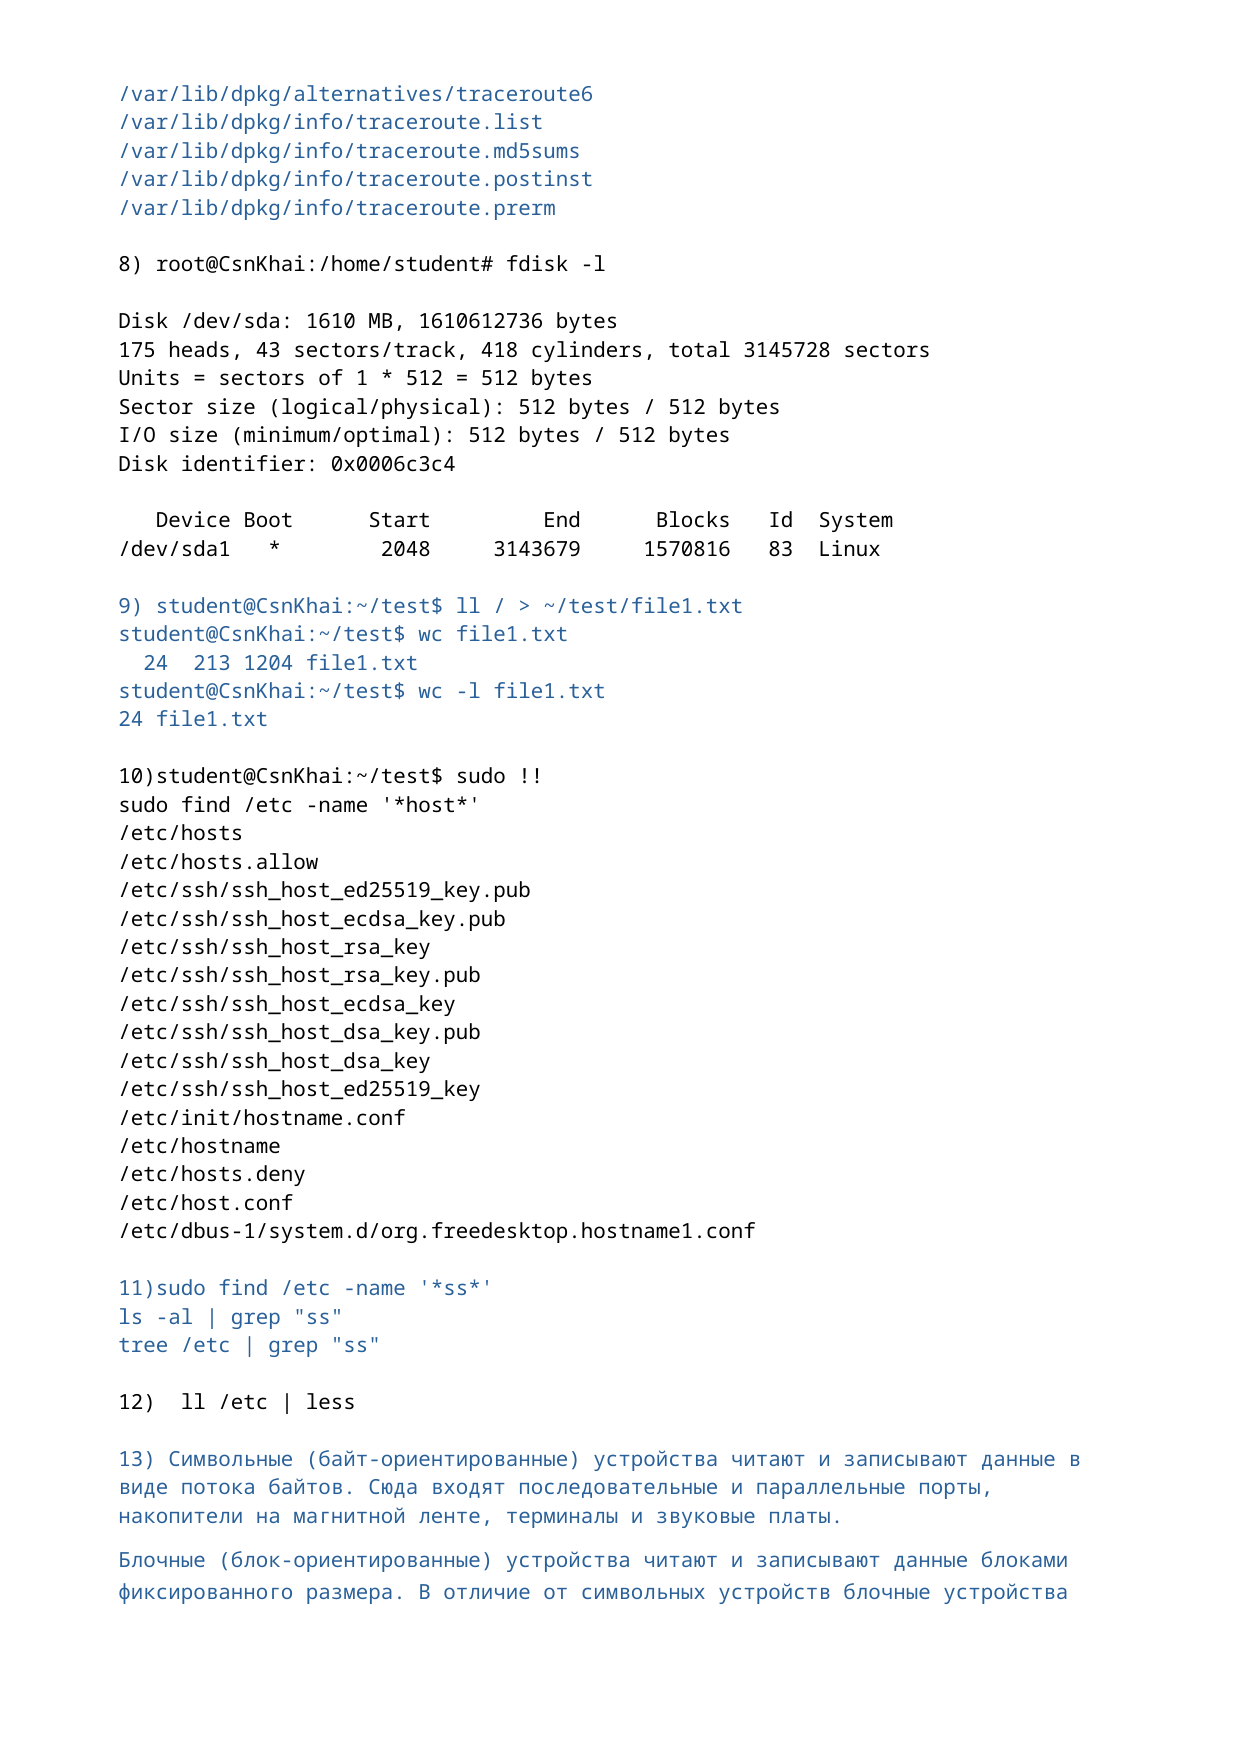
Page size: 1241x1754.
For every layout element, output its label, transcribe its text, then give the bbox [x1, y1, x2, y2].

text /etc/ssh/ssh_host_rsa_key [118, 932, 1122, 961]
text /var/lib/dpkg/alternatives/traceroute6 [118, 79, 1122, 107]
text Блочные (блок-ориентированные) устройства читают и записывают данные блоками фиксированного размера. В отличие от символьных устройств блочные устройства [118, 1545, 1122, 1606]
text student@CsnKhai:~/test$ wc file1.txt [118, 619, 1122, 648]
text I/O size (minimum/optimal): 512 bytes / 512 bytes [118, 420, 1122, 449]
text 13) Символьные (байт-ориентированные) устройства читают и записывают данные в виде потока байтов. Сюда входят последовательные и параллельные порты, накопители на магнитной ленте, терминалы и звуковые платы. [118, 1444, 1122, 1529]
text /etc/ssh/ssh_host_ed25519_key [118, 1074, 1122, 1103]
text Sector size (logical/physical): 512 bytes / 512 bytes [118, 392, 1122, 420]
text /etc/ssh/ssh_host_ecdsa_key.pub [118, 904, 1122, 932]
text 8) root@CsnKhai:/home/student# fdisk -l [118, 249, 1122, 278]
text /dev/sda1 * 2048 3143679 1570816 83 Linux [118, 534, 1122, 562]
text 12) ll /etc | less [118, 1387, 1122, 1416]
text Units = sectors of 1 * 512 = 512 bytes [118, 363, 1122, 392]
text /etc/host.conf [118, 1188, 1122, 1216]
text /etc/ssh/ssh_host_rsa_key.pub [118, 961, 1122, 989]
text /var/lib/dpkg/info/traceroute.prerm [118, 193, 1122, 221]
text /etc/ssh/ssh_host_ecdsa_key [118, 989, 1122, 1017]
text /var/lib/dpkg/info/traceroute.postinst [118, 164, 1122, 193]
text /etc/init/hostname.conf [118, 1103, 1122, 1131]
text /etc/hosts.deny [118, 1159, 1122, 1188]
text 24 file1.txt [118, 704, 1122, 733]
text /etc/ssh/ssh_host_dsa_key [118, 1046, 1122, 1074]
text /var/lib/dpkg/info/traceroute.md5sums [118, 136, 1122, 164]
text /etc/hosts.allow [118, 847, 1122, 875]
text /etc/hostname [118, 1131, 1122, 1159]
text 11)sudo find /etc -name '*ss*' [118, 1273, 1122, 1302]
text /etc/ssh/ssh_host_ed25519_key.pub [118, 875, 1122, 904]
text Disk identifier: 0x0006c3c4 [118, 449, 1122, 477]
text Device Boot Start End Blocks Id System [118, 506, 1122, 534]
text /etc/hosts [118, 818, 1122, 847]
text student@CsnKhai:~/test$ wc -l file1.txt [118, 676, 1122, 704]
text tree /etc | grep "ss" [118, 1330, 1122, 1359]
text Disk /dev/sda: 1610 MB, 1610612736 bytes [118, 306, 1122, 335]
text 10)student@CsnKhai:~/test$ sudo !! [118, 761, 1122, 790]
text 9) student@CsnKhai:~/test$ ll / > ~/test/file1.txt [118, 591, 1122, 619]
text /etc/dbus-1/system.d/org.freedesktop.hostname1.conf [118, 1216, 1122, 1245]
text 24 213 1204 file1.txt [118, 648, 1122, 676]
text 175 heads, 43 sectors/track, 418 cylinders, total 3145728 sectors [118, 335, 1122, 363]
text ls -al | grep "ss" [118, 1302, 1122, 1330]
text /etc/ssh/ssh_host_dsa_key.pub [118, 1017, 1122, 1046]
text /var/lib/dpkg/info/traceroute.list [118, 107, 1122, 136]
text sudo find /etc -name '*host*' [118, 790, 1122, 818]
